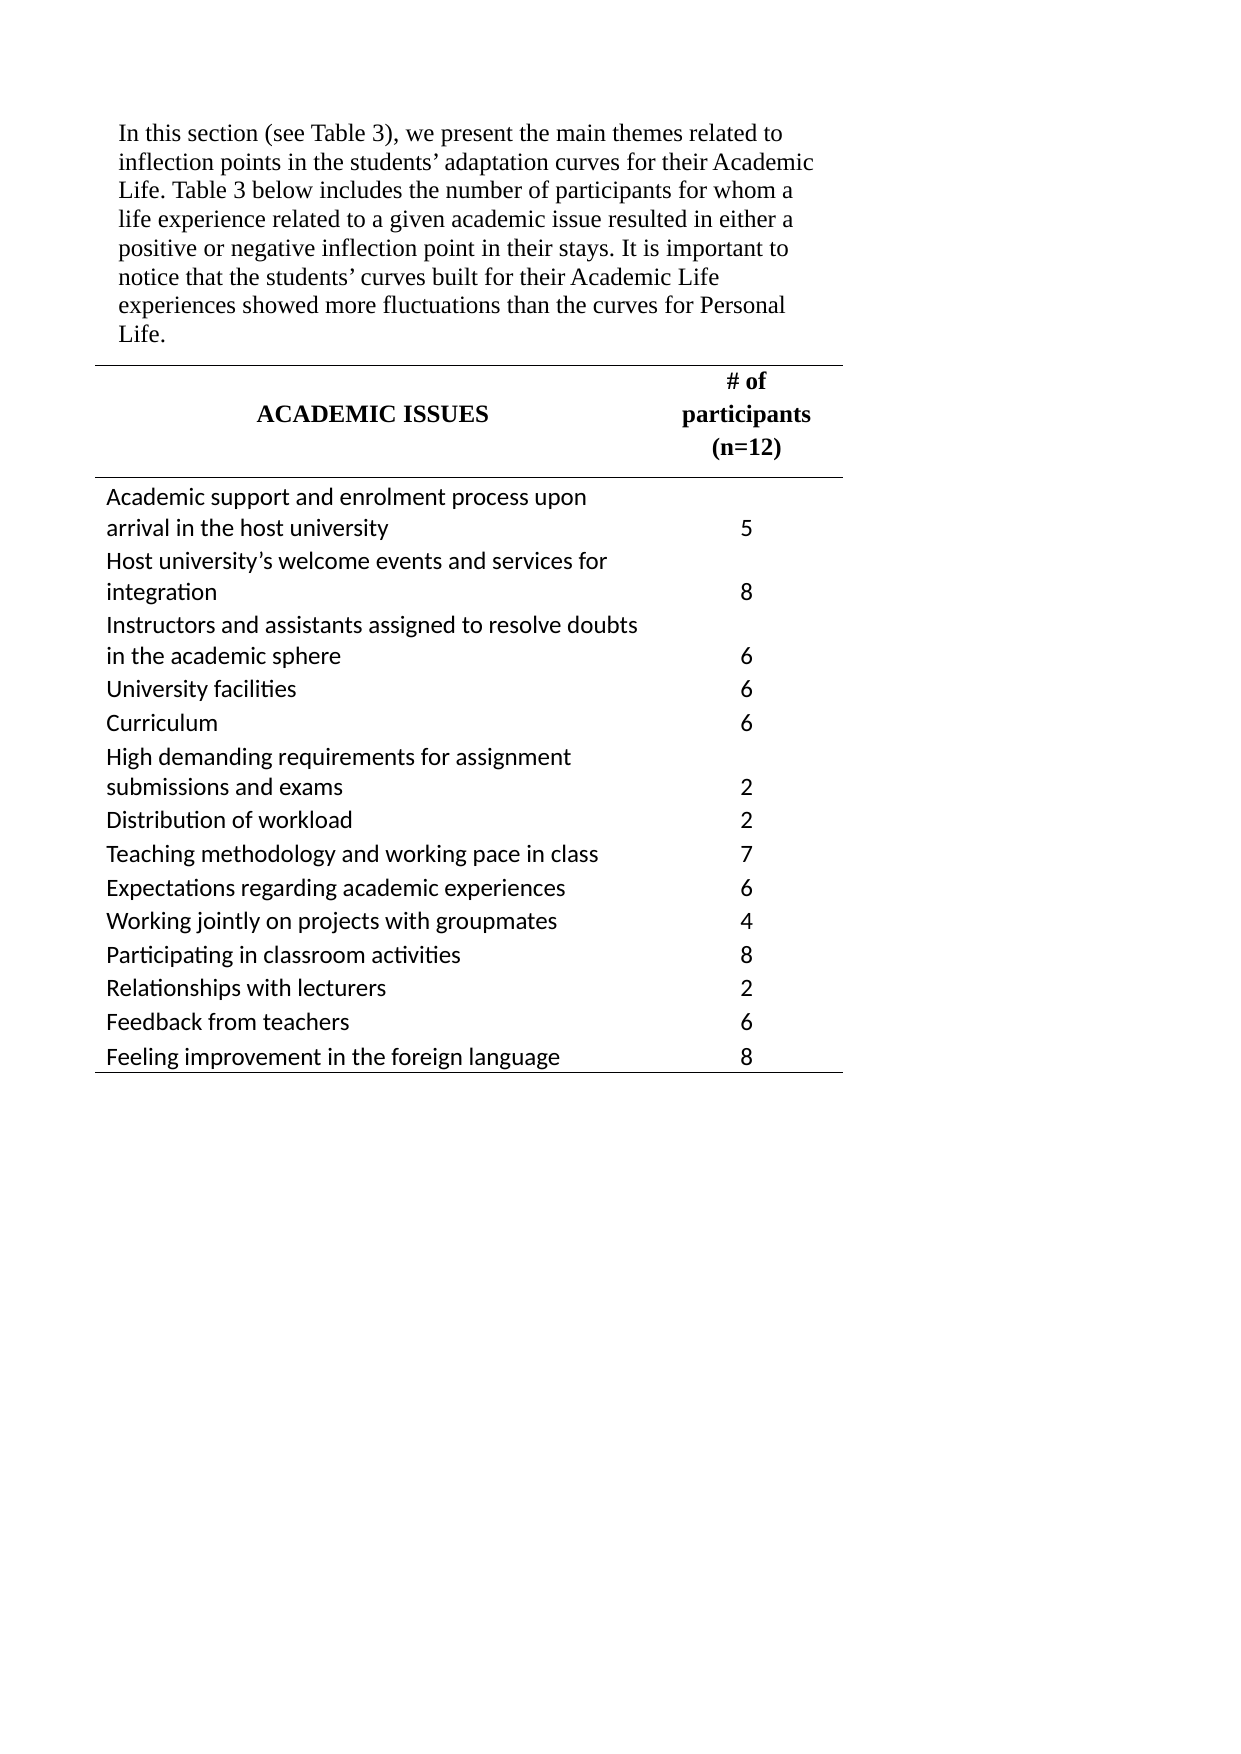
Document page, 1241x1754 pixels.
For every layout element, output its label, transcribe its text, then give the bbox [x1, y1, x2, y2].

table_cell 2 [650, 802, 842, 835]
table_header # of participants (n=12) [650, 366, 842, 477]
table_cell Instructors and assistants assigned to resolve doubts in the academic sphere [95, 606, 650, 671]
text In this section (see Table 3), we present the main themes related to inflection points in the students’ adaptation curves for their Academic Life. Table 3 below includes the number of participants for whom a life experience related to a given academic issue resulted in either a positive or negative inflection point in their stays. It is important to notice that the students’ curves built for their Academic Life experiences showed more fluctuations than the curves for Personal Life. [118, 118, 827, 348]
table_cell Feeling improvement in the foreign language [95, 1036, 650, 1072]
table_cell 5 [650, 478, 842, 542]
table_cell 2 [650, 969, 842, 1003]
table_cell 6 [650, 869, 842, 902]
table_cell 7 [650, 835, 842, 869]
table_cell High demanding requirements for assignment submissions and exams [95, 738, 650, 802]
table_cell 4 [650, 902, 842, 936]
table_cell Feedback from teachers [95, 1003, 650, 1036]
table_cell Curriculum [95, 704, 650, 738]
table_cell Teaching methodology and working pace in class [95, 835, 650, 869]
table_cell Academic support and enrolment process upon arrival in the host university [95, 478, 650, 542]
table_cell 6 [650, 606, 842, 671]
table_cell Relationships with lecturers [95, 969, 650, 1003]
table_cell 6 [650, 671, 842, 704]
table_cell 8 [650, 1036, 842, 1072]
table_cell 6 [650, 1003, 842, 1036]
table_cell 8 [650, 543, 842, 606]
table_cell 2 [650, 738, 842, 802]
table_cell Participating in classroom activities [95, 936, 650, 969]
table_cell Host university’s welcome events and services for integration [95, 543, 650, 606]
table_cell University facilities [95, 671, 650, 704]
table_cell 8 [650, 936, 842, 969]
table_cell Working jointly on projects with groupmates [95, 902, 650, 936]
table_header ACADEMIC ISSUES [95, 366, 650, 477]
table_cell 6 [650, 704, 842, 738]
table_cell Expectations regarding academic experiences [95, 869, 650, 902]
table_cell Distribution of workload [95, 802, 650, 835]
